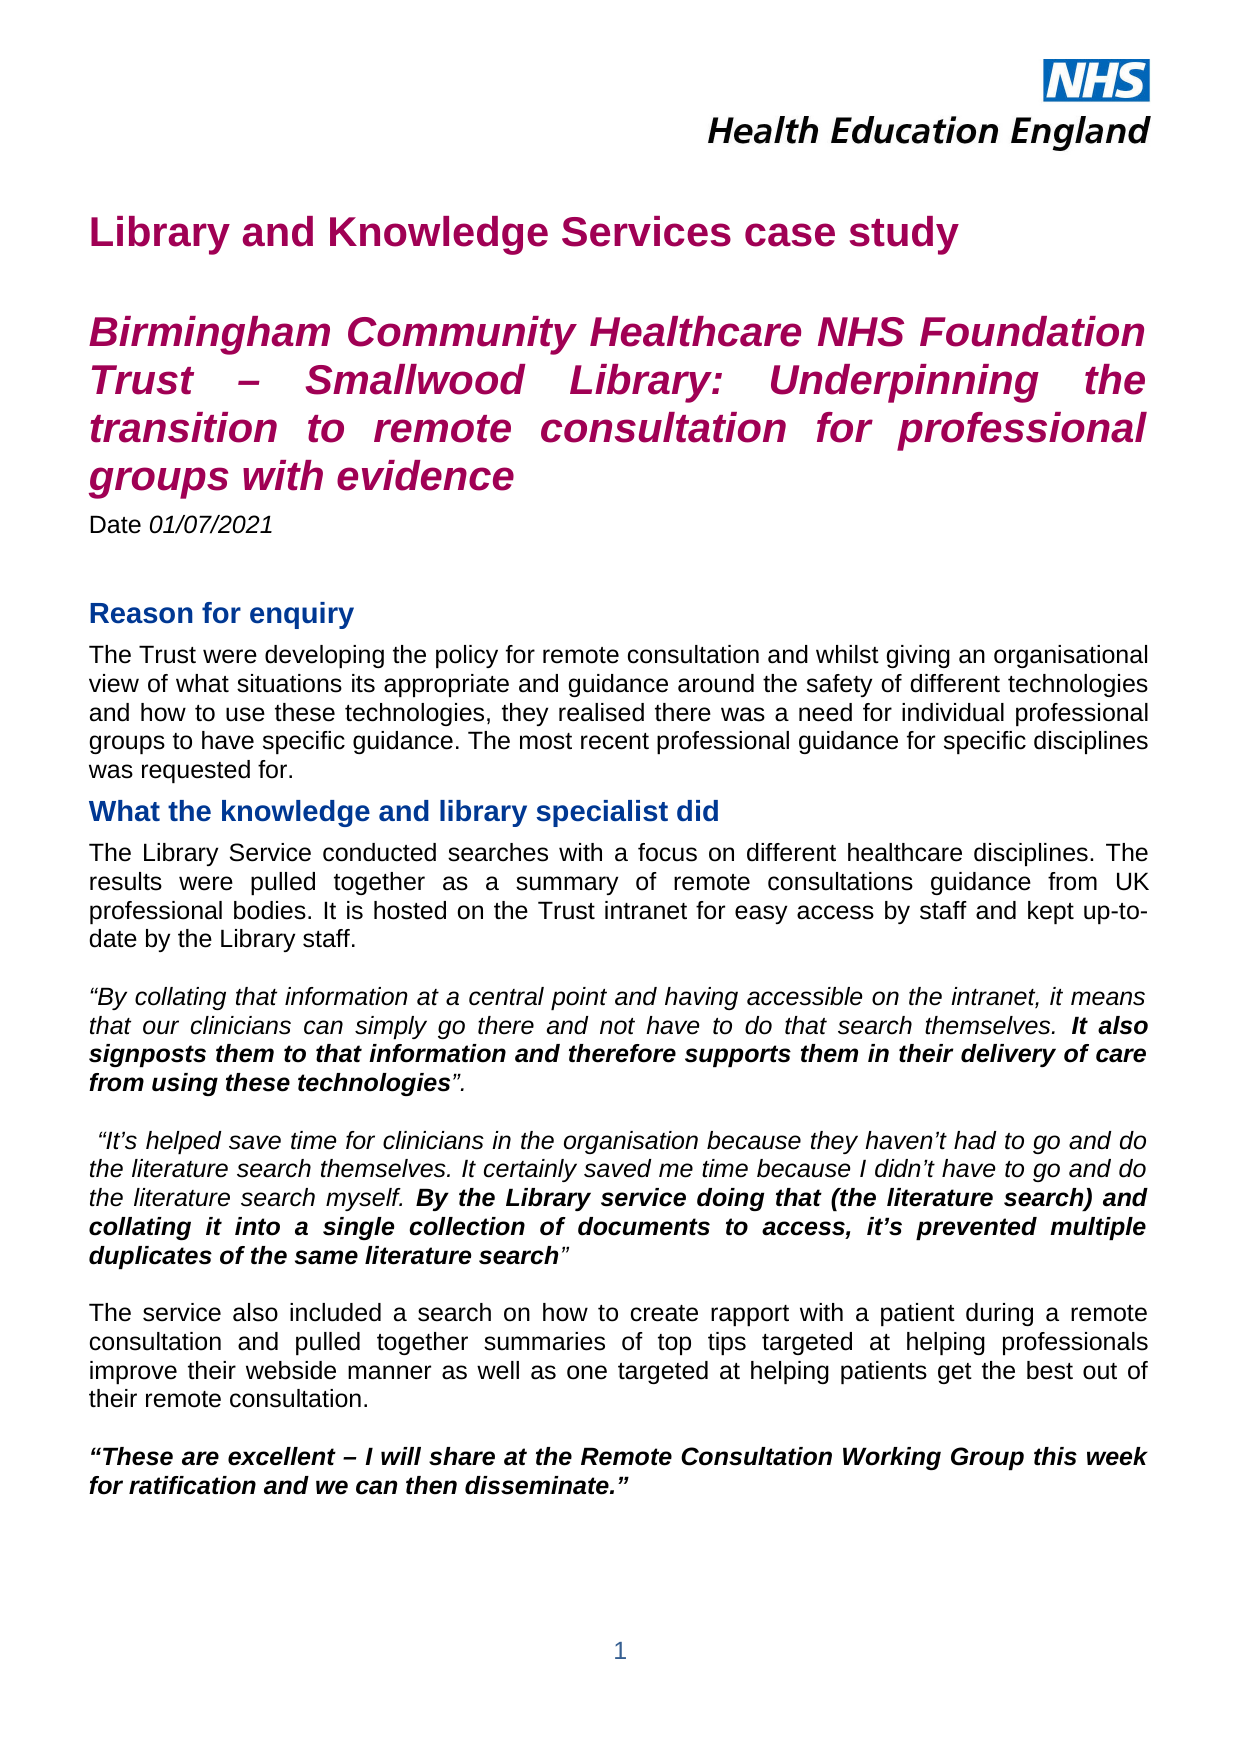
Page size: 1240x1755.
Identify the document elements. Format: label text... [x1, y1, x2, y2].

subtitle Library and Knowledge Services case study [89, 208, 1151, 256]
text The Library Service conducted searches with a focus on different healthcare disciplines. The results were pulled together as a summary of remote consultations guidance from UK professional bodies. It is hosted on the Trust intranet for easy access by staff and kept up-to-date by the Library staff. [89, 838, 1151, 953]
text “By collating that information at a central point and having accessible on the intranet, it means that our clinicians can simply go there and not have to do that search themselves. It also signposts them to that information and therefore supports them in their delivery of care from using these technologies”. [89, 982, 1151, 1097]
text Date 01/07/2021 [89, 510, 1151, 538]
subtitle The Trust were developing the policy for remote consultation and whilst giving an organisational view of what situations its appropriate and guidance around the safety of different technologies and how to use these technologies, they realised there was a need for individual professional groups to have specific guidance. The most recent professional guidance for specific disciplines was requested for. [89, 640, 1151, 784]
subtitle Birmingham Community Healthcare NHS Foundation Trust – Smallwood Library: Underpinning the transition to remote consultation for professional groups with evidence [89, 308, 1151, 499]
subtitle Reason for enquiry [89, 596, 1151, 629]
text The service also included a search on how to create rapport with a patient during a remote consultation and pulled together summaries of top tips targeted at helping professionals improve their webside manner as well as one targeted at helping patients get the best out of their remote consultation. [89, 1298, 1151, 1413]
text “It’s helped save time for clinicians in the organisation because they haven’t had to go and do the literature search themselves. It certainly saved me time because I didn’t have to go and do the literature search myself. By the Library service doing that (the literature search) and collating it into a single collection of documents to access, it’s prevented multiple duplicates of the same literature search” [89, 1126, 1151, 1269]
subtitle What the knowledge and library specialist did [89, 794, 1151, 828]
text “These are excellent – I will share at the Remote Consultation Working Group this week for ratification and we can then disseminate.” [89, 1442, 1151, 1499]
